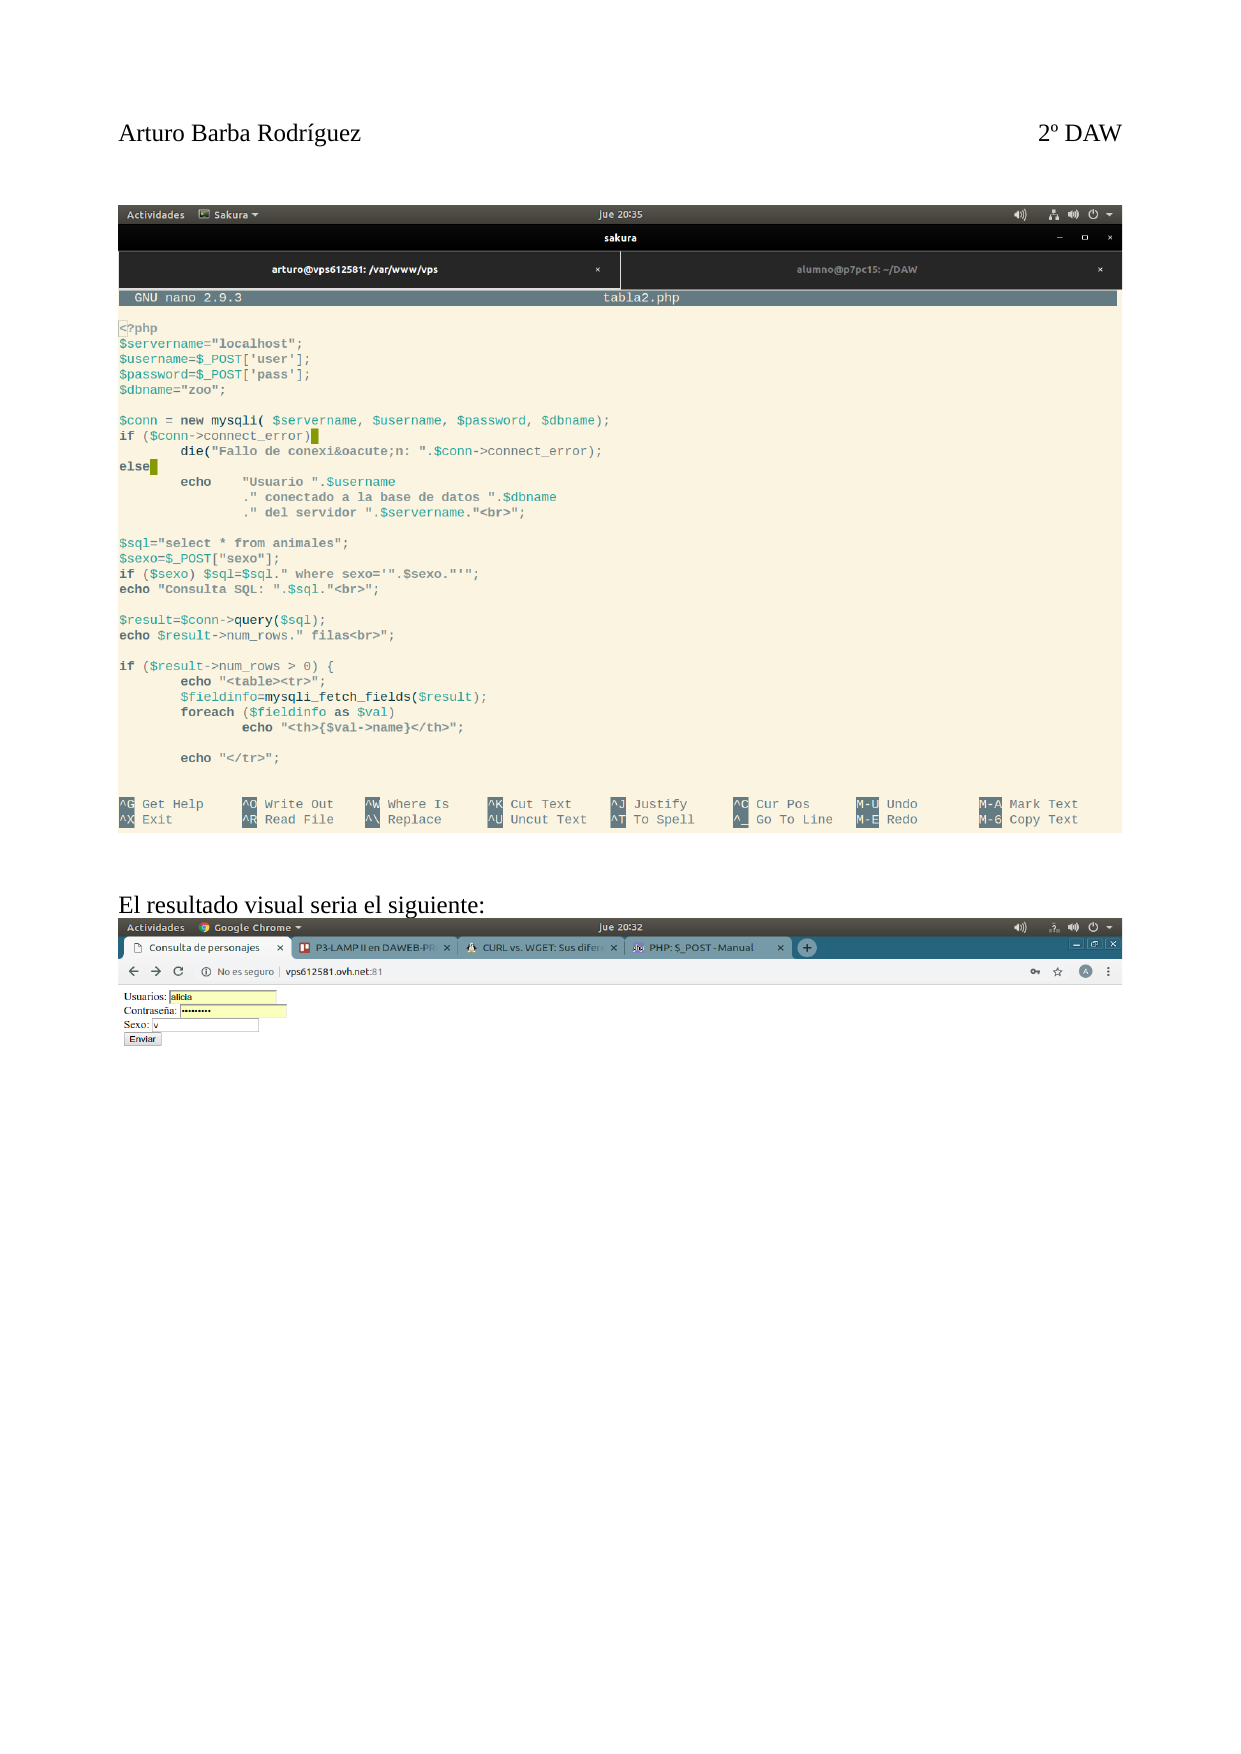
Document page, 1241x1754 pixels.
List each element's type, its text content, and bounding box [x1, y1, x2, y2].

picture [118, 918, 1123, 1521]
picture [118, 205, 1123, 833]
text El resultado visual seria el siguiente: [118, 890, 1122, 918]
